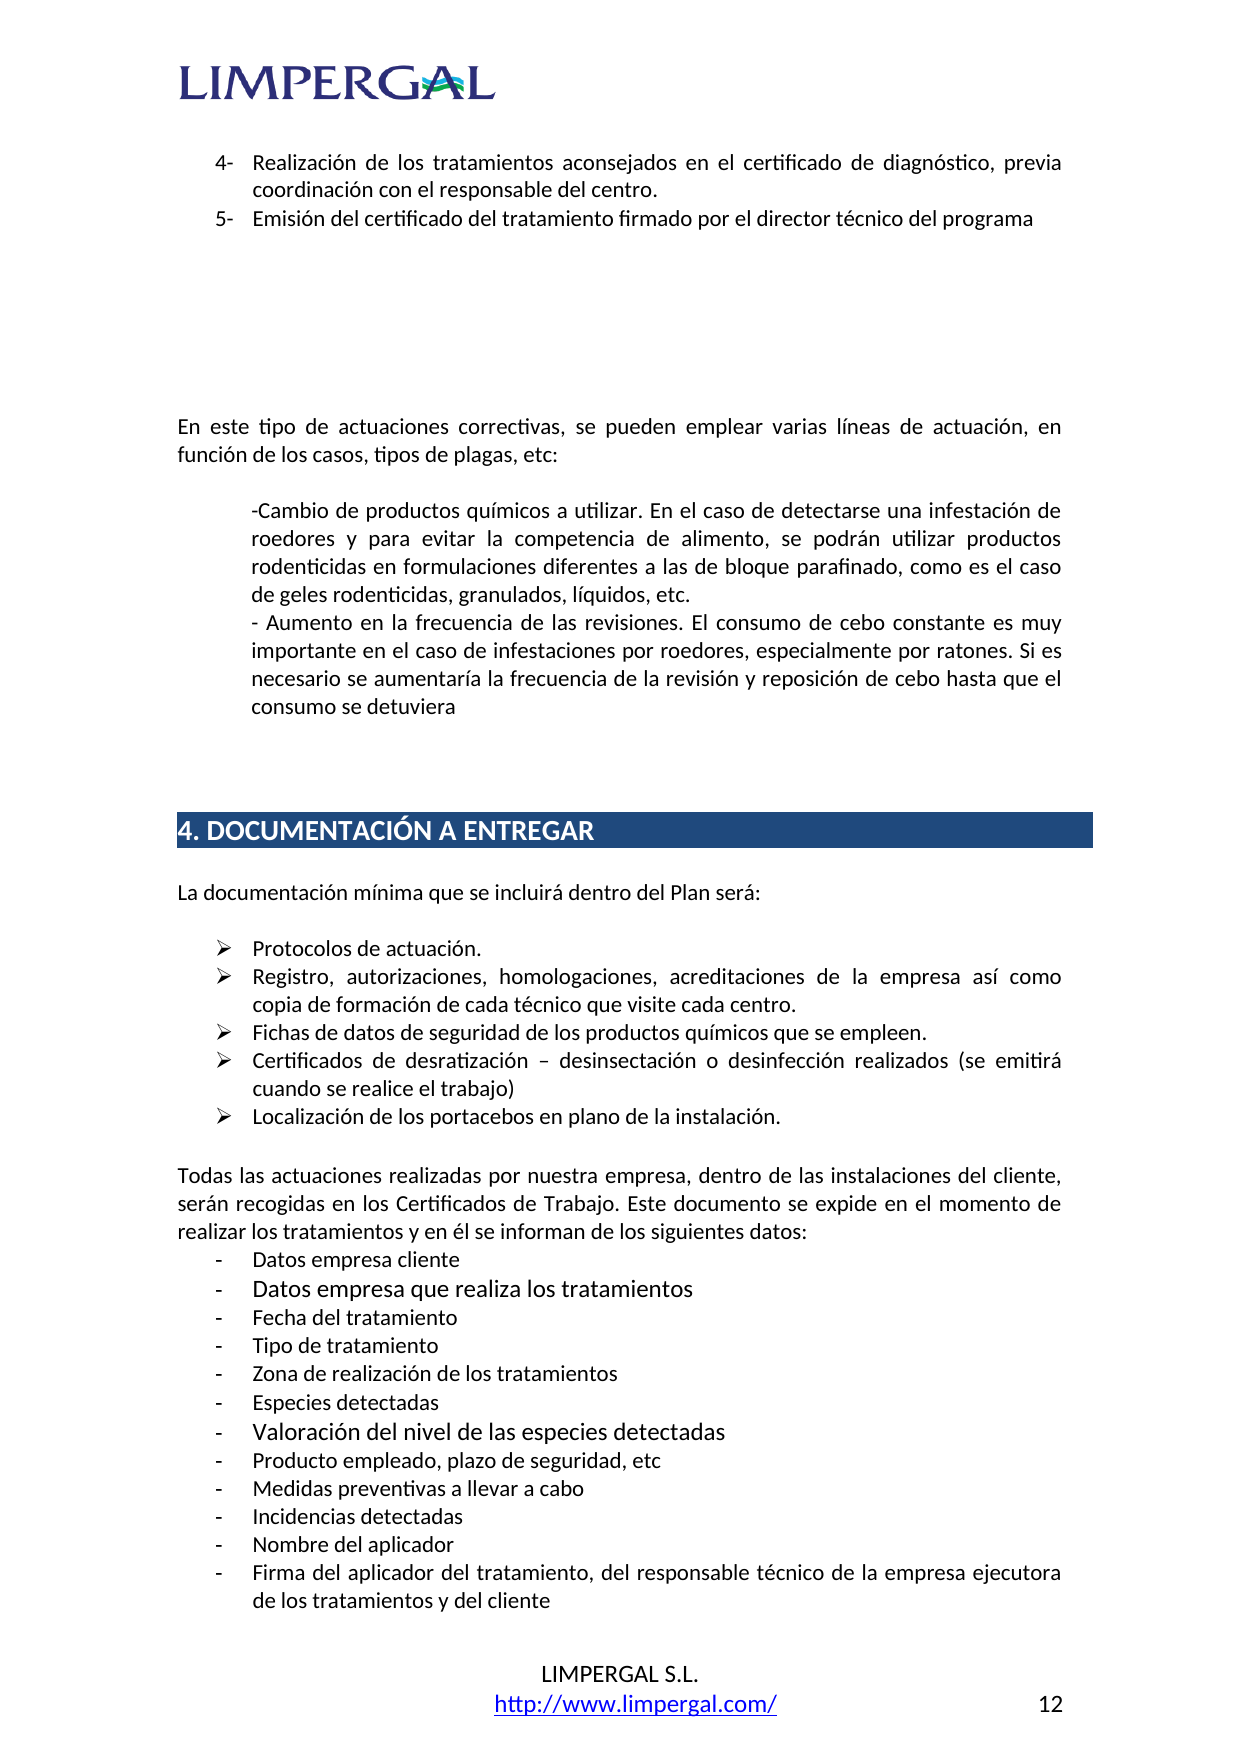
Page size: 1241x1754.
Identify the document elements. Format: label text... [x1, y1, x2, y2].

list Fichas de datos de seguridad de los productos químicos que se empleen. [215, 1018, 1063, 1046]
list Especies detectadas [215, 1388, 1063, 1416]
list Valoración del nivel de las especies detectadas [215, 1416, 1063, 1446]
text La documentación mínima que se incluirá dentro del Plan será: [177, 878, 1063, 906]
list Registro, autorizaciones, homologaciones, acreditaciones de la empresa así como copia de formación de cada técnico que visite cada centro. [215, 962, 1063, 1018]
text -Cambio de productos químicos a utilizar. En el caso de detectarse una infestación de roedores y para evitar la competencia de alimento, se podrán utilizar productos rodenticidas en formulaciones diferentes a las de bloque parafinado, como es el caso de geles rodenticidas, granulados, líquidos, etc. [251, 496, 1063, 608]
list Tipo de tratamiento [215, 1332, 1063, 1359]
list Realización de los tratamientos aconsejados en el certificado de diagnóstico, previa coordinación con el responsable del centro. [215, 148, 1063, 204]
text Todas las actuaciones realizadas por nuestra empresa, dentro de las instalaciones del cliente, serán recogidas en los Certificados de Trabajo. Este documento se expide en el momento de realizar los tratamientos y en él se informan de los siguientes datos: [177, 1161, 1063, 1245]
list Protocolos de actuación. [215, 934, 1063, 962]
list Nombre del aplicador [215, 1530, 1063, 1558]
list Fecha del tratamiento [215, 1303, 1063, 1332]
list Incidencias detectadas [215, 1502, 1063, 1530]
list Emisión del certificado del tratamiento firmado por el director técnico del programa [215, 204, 1063, 232]
list Medidas preventivas a llevar a cabo [215, 1474, 1063, 1502]
list Certificados de desratización – desinsectación o desinfección realizados (se emitirá cuando se realice el trabajo) [215, 1046, 1063, 1102]
list Datos empresa cliente [215, 1245, 1063, 1273]
text 4. DOCUMENTACIÓN A ENTREGAR [177, 812, 1093, 848]
list Producto empleado, plazo de seguridad, etc [215, 1446, 1063, 1474]
list Zona de realización de los tratamientos [215, 1359, 1063, 1388]
list Localización de los portacebos en plano de la instalación. [215, 1102, 1063, 1130]
text - Aumento en la frecuencia de las revisiones. El consumo de cebo constante es muy importante en el caso de infestaciones por roedores, especialmente por ratones. Si es necesario se aumentaría la frecuencia de la revisión y reposición de cebo hasta que el consumo se detuviera [251, 608, 1063, 721]
picture [177, 44, 498, 103]
list Datos empresa que realiza los tratamientos [215, 1273, 1063, 1303]
text En este tipo de actuaciones correctivas, se pueden emplear varias líneas de actuación, en función de los casos, tipos de plagas, etc: [177, 412, 1063, 468]
list Firma del aplicador del tratamiento, del responsable técnico de la empresa ejecutora de los tratamientos y del cliente [215, 1558, 1063, 1614]
